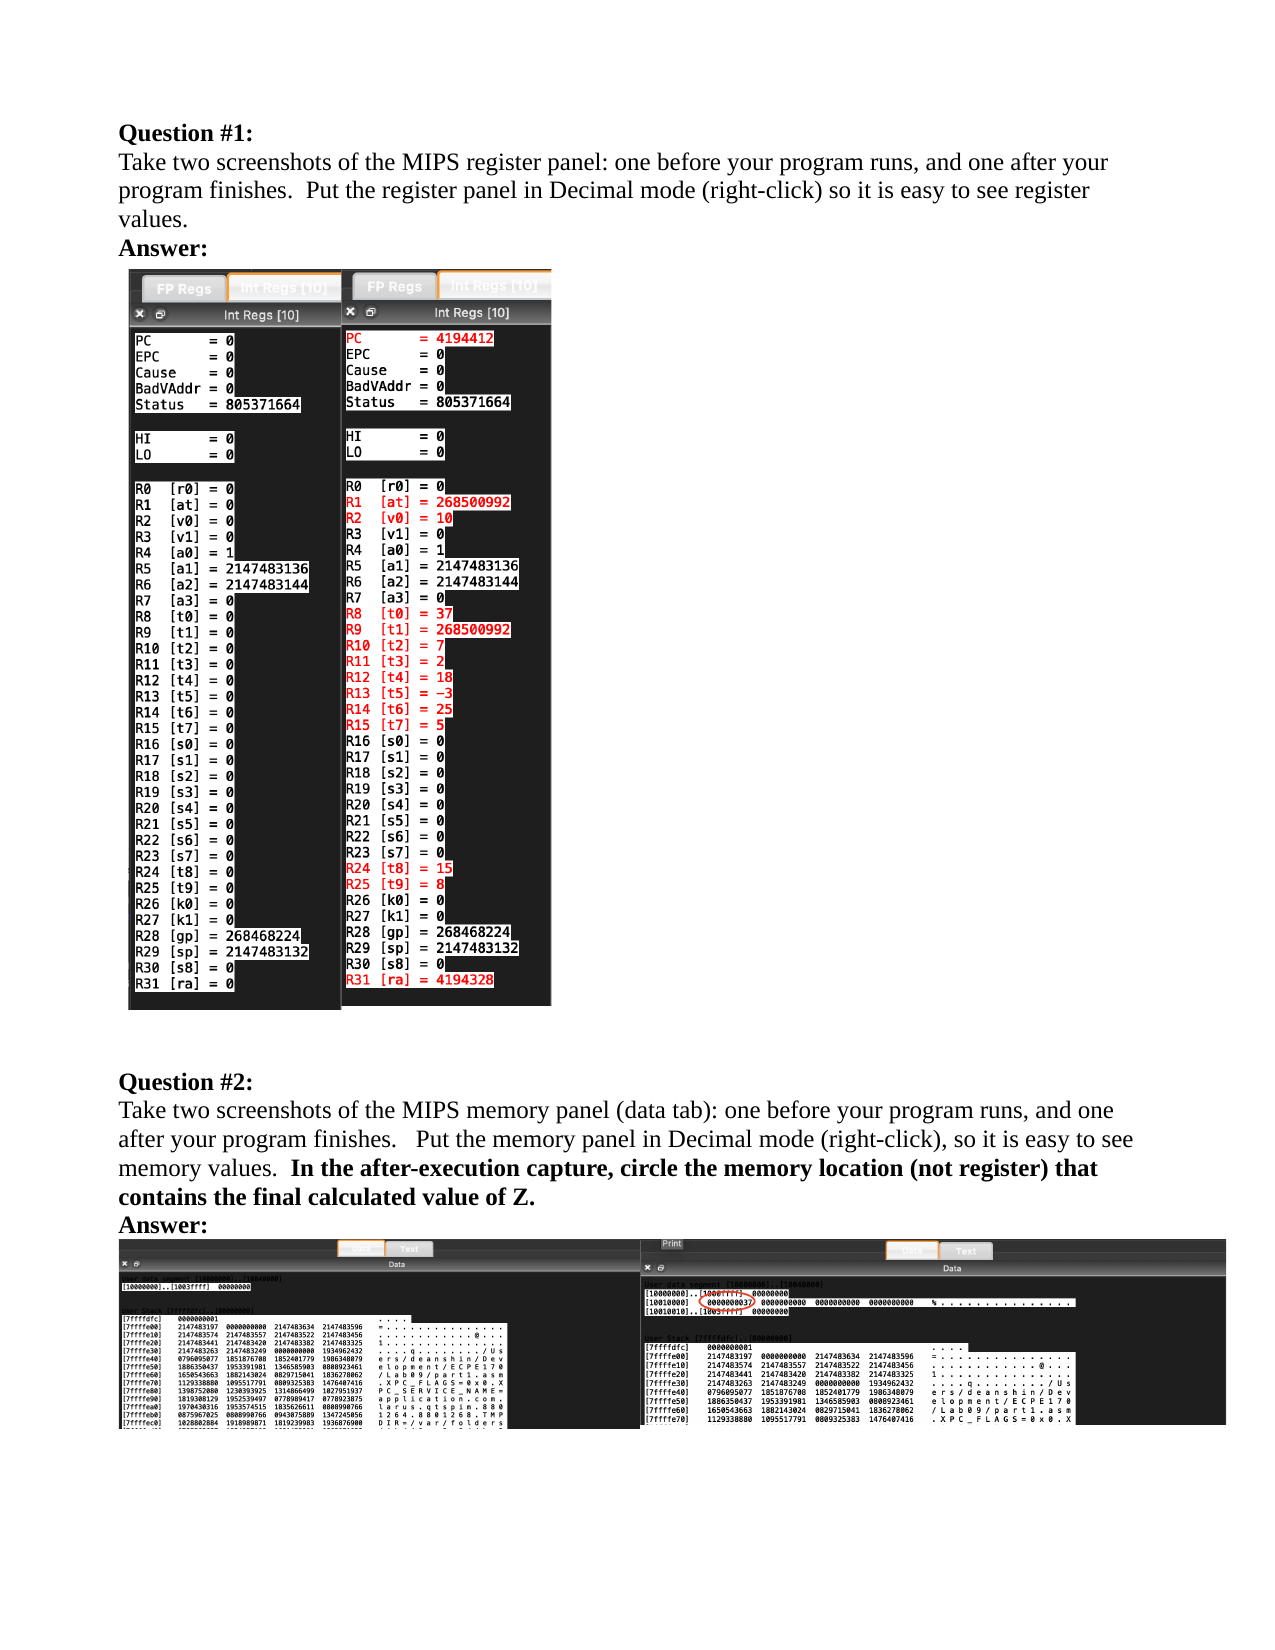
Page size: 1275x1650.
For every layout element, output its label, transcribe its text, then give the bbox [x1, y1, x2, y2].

picture [118, 1239, 1227, 1429]
text Question #2: [118, 1067, 1157, 1096]
text Take two screenshots of the MIPS memory panel (data tab): one before your program runs, and one after your program finishes. Put the memory panel in Decimal mode (right-click), so it is easy to see memory values. In the after-execution capture, circle the memory location (not register) that contains the final calculated value of Z. [118, 1096, 1157, 1211]
text Take two screenshots of the MIPS register panel: one before your program runs, and one after your program finishes. Put the register panel in Decimal mode (right-click) so it is easy to see register values. [118, 147, 1157, 233]
picture [128, 269, 552, 1010]
text Answer: [118, 1211, 1157, 1239]
text Answer: [118, 233, 1157, 262]
text Question #1: [118, 118, 1157, 147]
